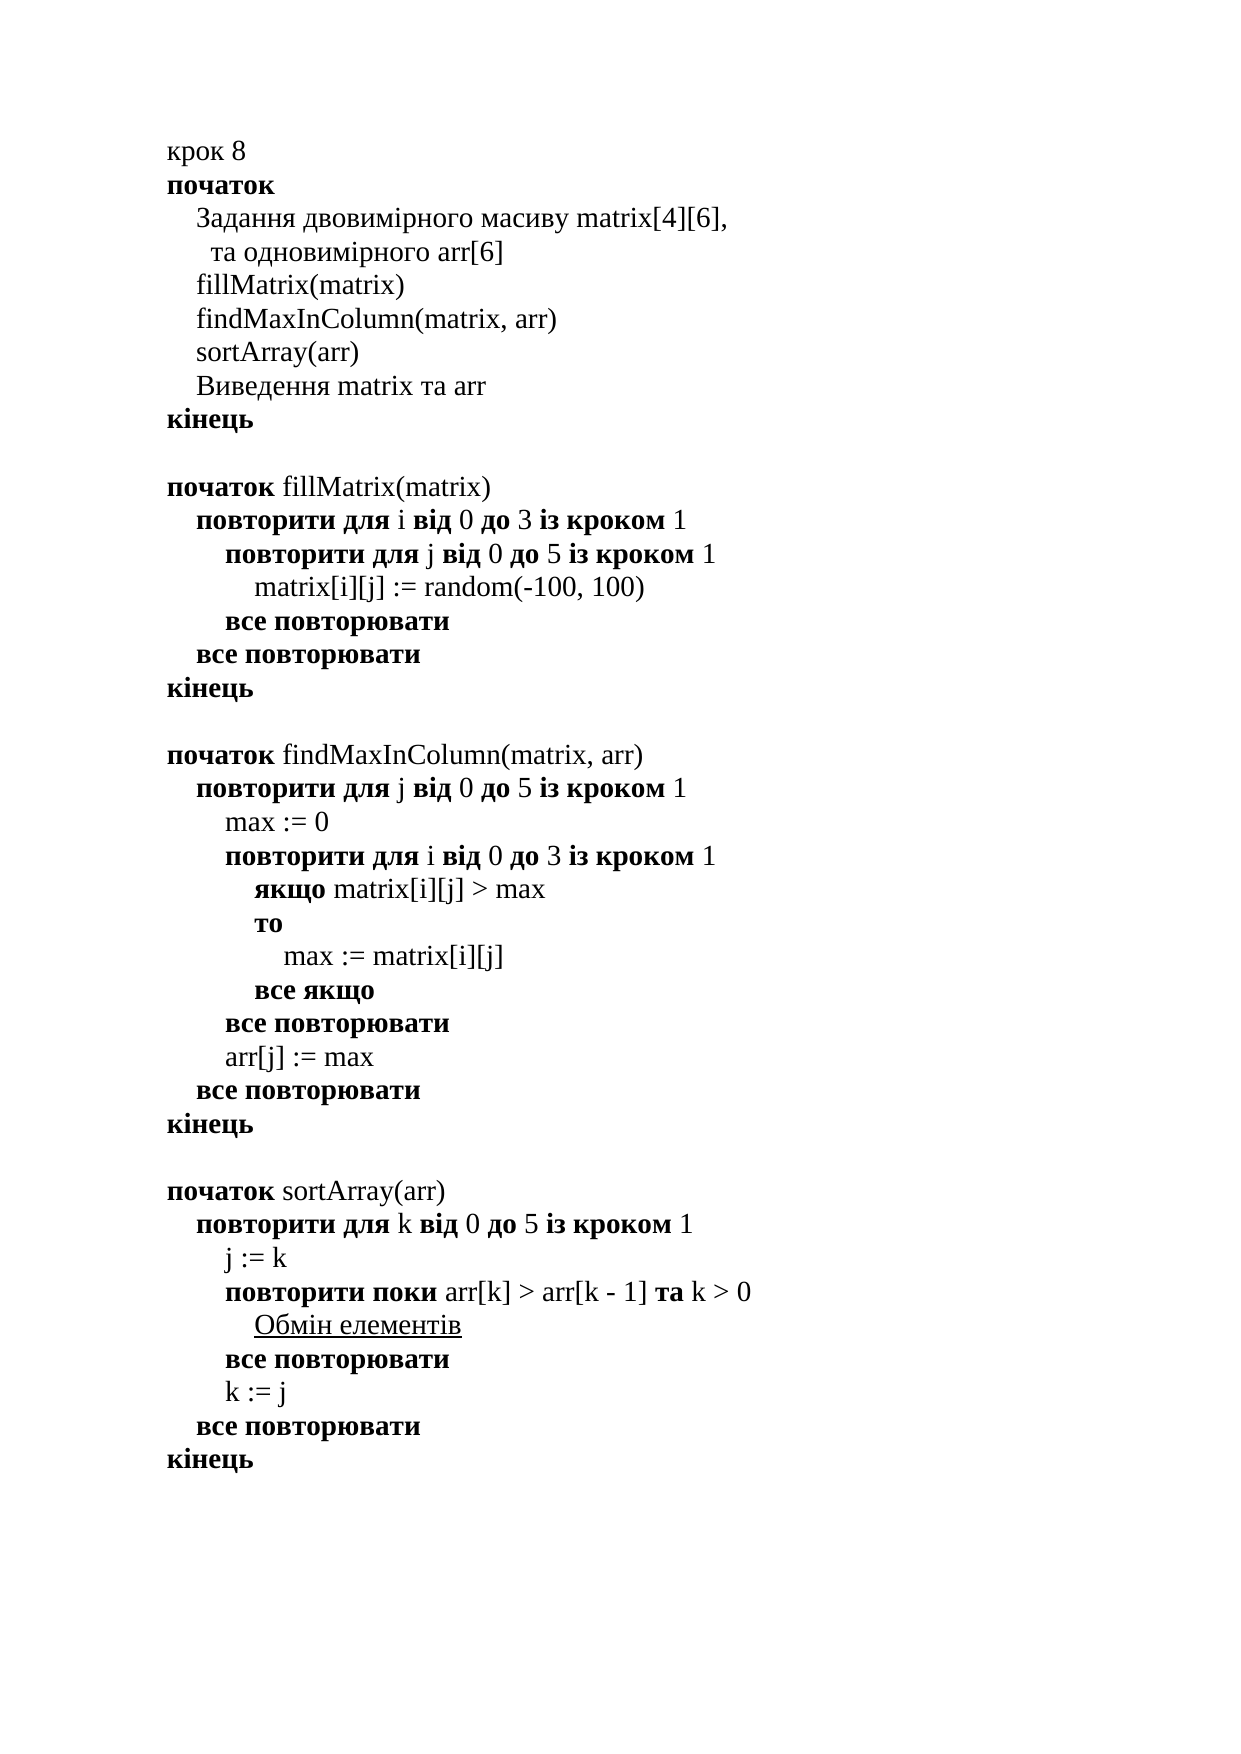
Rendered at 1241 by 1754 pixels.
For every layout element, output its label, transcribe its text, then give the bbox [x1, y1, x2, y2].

text початок sortArray(arr) [167, 1173, 1163, 1207]
text sortArray(arr) [167, 334, 1163, 368]
text j := k [167, 1240, 1163, 1274]
text все повторювати [167, 1072, 1163, 1106]
text повторити для k від 0 до 5 із кроком 1 [167, 1207, 1163, 1240]
text Виведення matrix та arr [167, 368, 1163, 402]
text повторити поки arr[k] > arr[k - 1] та k > 0 [167, 1274, 1163, 1307]
text початок fillMatrix(matrix) [167, 469, 1163, 502]
text повторити для i від 0 до 3 із кроком 1 [167, 838, 1163, 871]
text крок 8 [167, 133, 1163, 167]
text кінець [167, 1106, 1163, 1139]
text повторити для i від 0 до 3 із кроком 1 [167, 502, 1163, 536]
text k := j [167, 1374, 1163, 1408]
text Обмін елементів [167, 1307, 1163, 1341]
text то [167, 905, 1163, 938]
text все повторювати [167, 603, 1163, 636]
text все якщо [167, 972, 1163, 1005]
text кінець [167, 1441, 1163, 1475]
text якщо matrix[i][j] > max [167, 871, 1163, 905]
text arr[j] := max [167, 1039, 1163, 1072]
text кінець [167, 402, 1163, 435]
text fillMatrix(matrix) [167, 267, 1163, 301]
text все повторювати [167, 1408, 1163, 1441]
text кінець [167, 670, 1163, 703]
text повторити для j від 0 до 5 із кроком 1 [167, 536, 1163, 569]
text findMaxInColumn(matrix, arr) [167, 301, 1163, 334]
text початок findMaxInColumn(matrix, arr) [167, 737, 1163, 771]
text max := matrix[i][j] [167, 938, 1163, 972]
text початок [167, 167, 1163, 200]
text все повторювати [167, 636, 1163, 670]
text все повторювати [167, 1005, 1163, 1039]
text max := 0 [167, 804, 1163, 838]
text matrix[i][j] := random(-100, 100) [167, 569, 1163, 603]
text та одновимірного arr[6] [167, 234, 1163, 267]
text Задання двовимірного масиву matrix[4][6], [167, 200, 1163, 234]
text все повторювати [167, 1341, 1163, 1374]
text повторити для j від 0 до 5 із кроком 1 [167, 771, 1163, 804]
